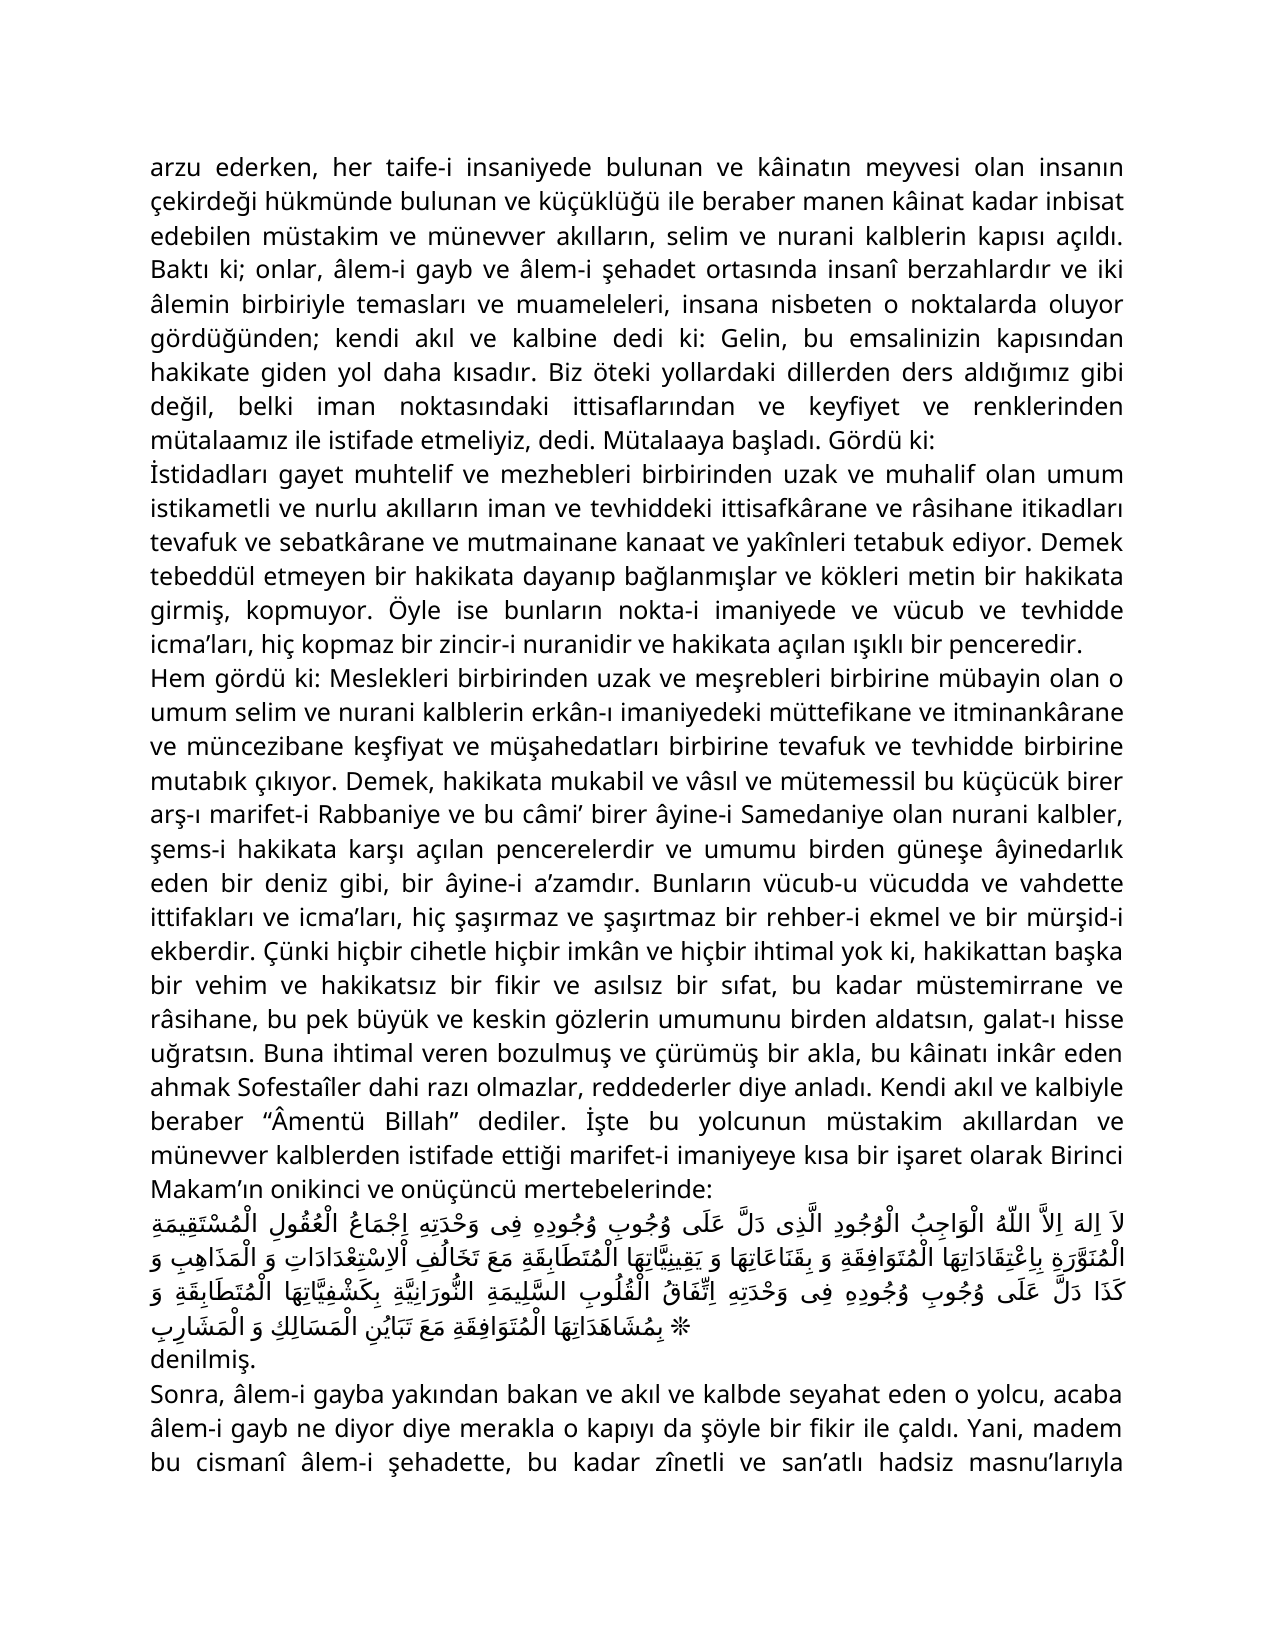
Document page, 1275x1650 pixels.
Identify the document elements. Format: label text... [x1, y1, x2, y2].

text Sonra, âlem-i gayba yakından bakan ve akıl ve kalbde seyahat eden o yolcu, acaba âlem-i gayb ne diyor diye merakla o kapıyı da şöyle bir fikir ile çaldı. Yani, madem bu cismanî âlem-i şehadette, bu kadar zînetli ve san’atlı hadsiz masnu’larıyla [150, 1376, 1125, 1478]
text İstidadları gayet muhtelif ve mezhebleri birbirinden uzak ve muhalif olan umum istikametli ve nurlu akılların iman ve tevhiddeki ittisafkârane ve râsihane itikadları tevafuk ve sebatkârane ve mutmainane kanaat ve yakînleri tetabuk ediyor. Demek tebeddül etmeyen bir hakikata dayanıp bağlanmışlar ve kökleri metin bir hakikata girmiş, kopmuyor. Öyle ise bunların nokta-i imaniyede ve vücub ve tevhidde icma’ları, hiç kopmaz bir zincir-i nuranidir ve hakikata açılan ışıklı bir penceredir. [150, 457, 1125, 661]
text Hem gördü ki: Meslekleri birbirinden uzak ve meşrebleri birbirine mübayin olan o umum selim ve nurani kalblerin erkân-ı imaniyedeki müttefikane ve itminankârane ve müncezibane keşfiyat ve müşahedatları birbirine tevafuk ve tevhidde birbirine mutabık çıkıyor. Demek, hakikata mukabil ve vâsıl ve mütemessil bu küçücük birer arş-ı marifet-i Rabbaniye ve bu câmi’ birer âyine-i Samedaniye olan nurani kalbler, şems-i hakikata karşı açılan pencerelerdir ve umumu birden güneşe âyinedarlık eden bir deniz gibi, bir âyine-i a’zamdır. Bunların vücub-u vücudda ve vahdette ittifakları ve icma’ları, hiç şaşırmaz ve şaşırtmaz bir rehber-i ekmel ve bir mürşid-i ekberdir. Çünki hiçbir cihetle hiçbir imkân ve hiçbir ihtimal yok ki, hakikattan başka bir vehim ve hakikatsız bir fikir ve asılsız bir sıfat, bu kadar müstemirrane ve râsihane, bu pek büyük ve keskin gözlerin umumunu birden aldatsın, galat-ı hisse uğratsın. Buna ihtimal veren bozulmuş ve çürümüş bir akla, bu kâinatı inkâr eden ahmak Sofestaîler dahi razı olmazlar, reddederler diye anladı. Kendi akıl ve kalbiyle beraber “Âmentü Billah” dediler. İşte bu yolcunun müstakim akıllardan ve münevver kalblerden istifade ettiği marifet-i imaniyeye kısa bir işaret olarak Birinci Makam’ın onikinci ve onüçüncü mertebelerinde: [150, 661, 1125, 1206]
text arzu ederken, her taife-i insaniyede bulunan ve kâinatın meyvesi olan insanın çekirdeği hükmünde bulunan ve küçüklüğü ile beraber manen kâinat kadar inbisat edebilen müstakim ve münevver akılların, selim ve nurani kalblerin kapısı açıldı. Baktı ki; onlar, âlem-i gayb ve âlem-i şehadet ortasında insanî berzahlardır ve iki âlemin birbiriyle temasları ve muameleleri, insana nisbeten o noktalarda oluyor gördüğünden; kendi akıl ve kalbine dedi ki: Gelin, bu emsalinizin kapısından hakikate giden yol daha kısadır. Biz öteki yollardaki dillerden ders aldığımız gibi değil, belki iman noktasındaki ittisaflarından ve keyfiyet ve renklerinden mütalaamız ile istifade etmeliyiz, dedi. Mütalaaya başladı. Gördü ki: [150, 150, 1125, 457]
text لاَ اِلهَ اِلاَّ اللّهُ الْوَاجِبُ الْوُجُودِ الَّذِى دَلَّ عَلَى وُجُوبِ وُجُودِهِ فِى وَحْدَتِهِ اِجْمَاعُ الْعُقُولِ الْمُسْتَقِيمَةِ الْمُنَوَّرَةِ بِاِعْتِقَادَاتِهَا الْمُتَوَافِقَةِ وَ بِقَنَاعَاتِهَا وَ يَقِينِيَّاتِهَا الْمُتَطَابِقَةِ مَعَ تَخَالُفِ اْلاِسْتِعْدَادَاتِ وَ الْمَذَاهِبِ وَ كَذَا دَلَّ عَلَى وُجُوبِ وُجُودِهِ فِى وَحْدَتِهِ اِتِّفَاقُ الْقُلُوبِ السَّلِيمَةِ النُّورَانِيَّةِ بِكَشْفِيَّاتِهَا الْمُتَطَابِقَةِ وَ بِمُشَاهَدَاتِهَا الْمُتَوَافِقَةِ مَعَ تَبَايُنِ الْمَسَالِكِ وَ الْمَشَارِبِ ❊ [150, 1206, 1125, 1342]
text denilmiş. [150, 1342, 1125, 1376]
